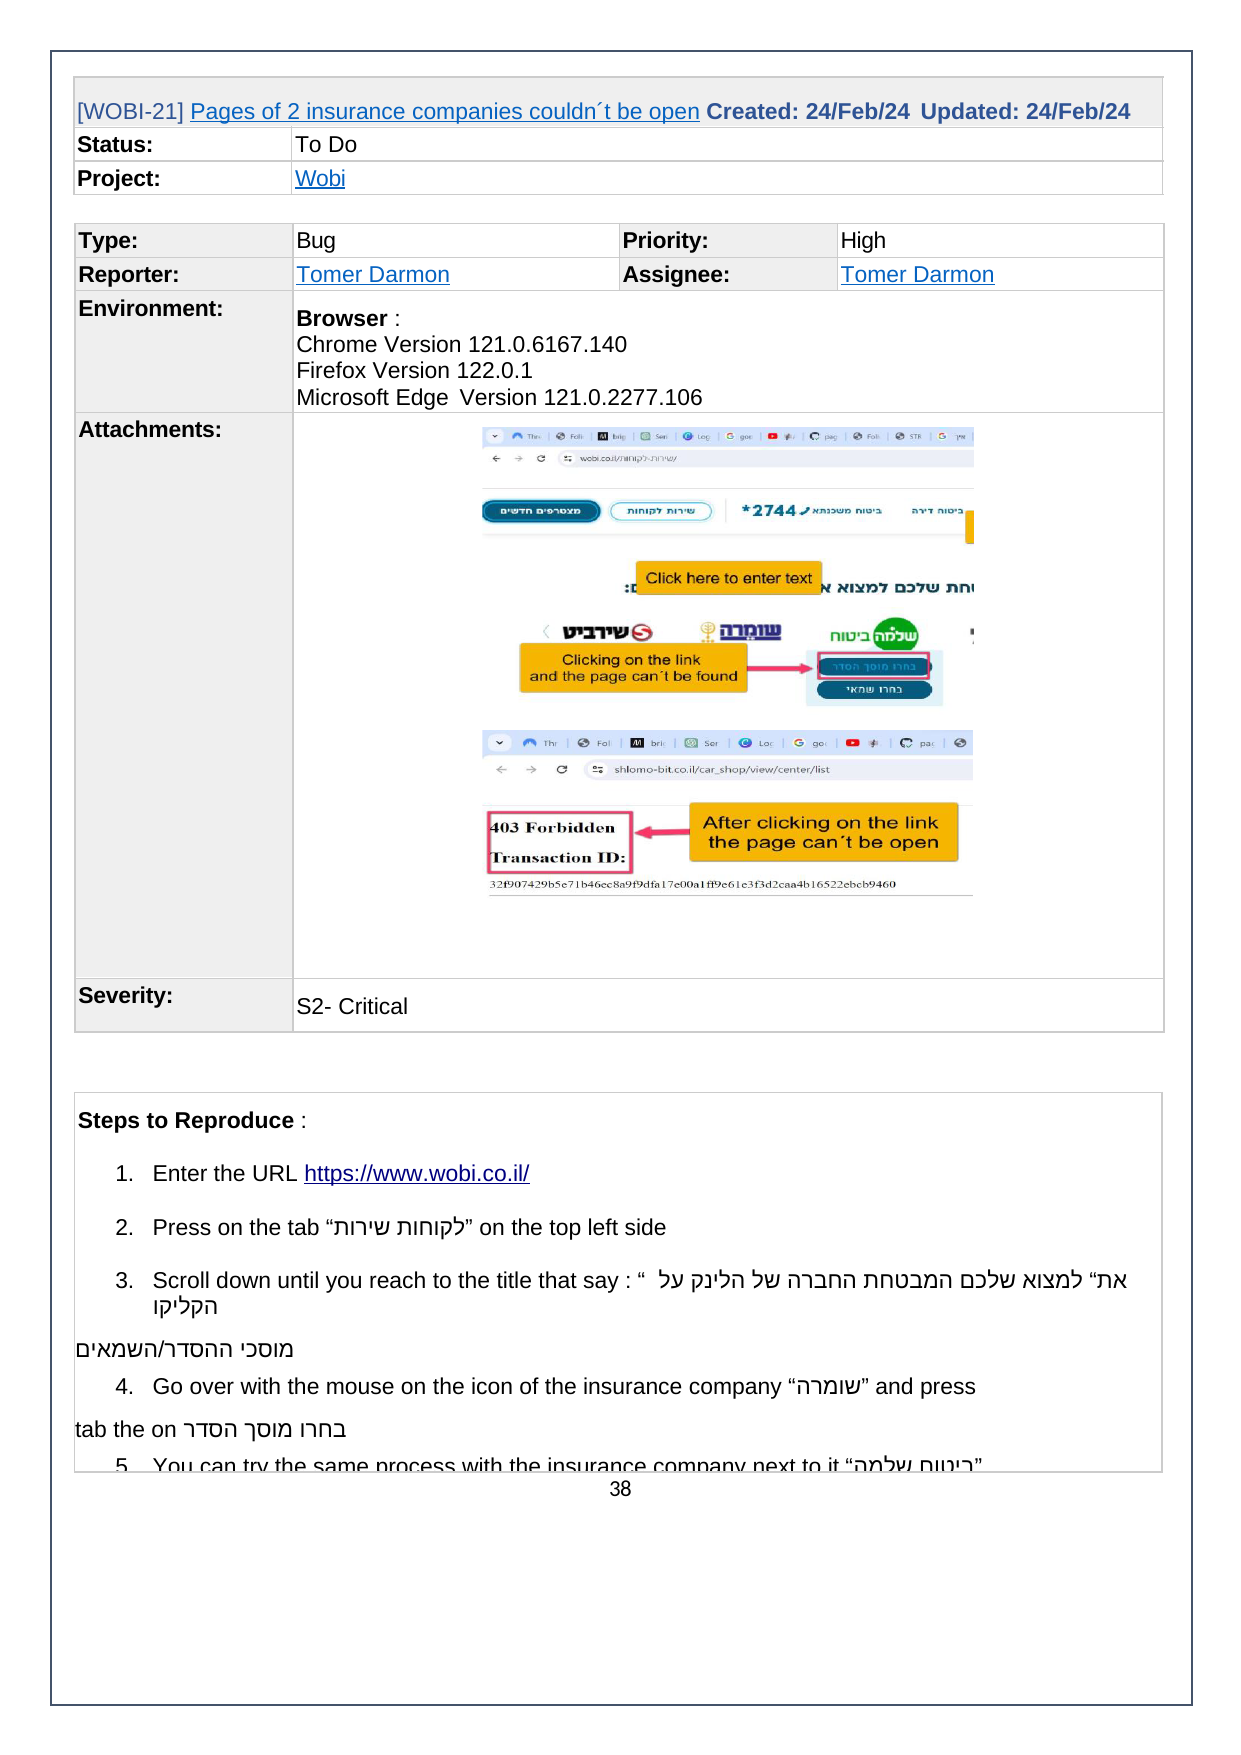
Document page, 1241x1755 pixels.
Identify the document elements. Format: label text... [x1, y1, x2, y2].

list Go over with the mouse on the icon of the insurance company “שומרה” and press [115, 1373, 1161, 1399]
table_cell Reporter: [76, 258, 292, 290]
table_header Type: [76, 224, 292, 256]
list Scroll down until you reach to the title that say : “ את“ למצוא שלכם המבטחת החברה של הלינק על הקליקו [115, 1267, 1161, 1320]
table_cell Severity: [76, 979, 292, 1031]
table_cell Browser : Chrome Version 121.0.6167.140 Firefox Version 122.0.1 Microsoft Edge Version 121.0.2277.106 [294, 291, 1163, 412]
text 38 [74, 1474, 1167, 1502]
table_cell S2- Critical [294, 979, 1163, 1031]
text מוסכי ההסדר/השמאים [75, 1336, 353, 1363]
table_cell Attachments: [76, 413, 292, 977]
table_header High [838, 224, 1163, 256]
table_cell Environment: [76, 291, 292, 412]
table_cell Tomer Darmon [294, 258, 619, 290]
text Description [83, 1062, 218, 1088]
list Press on the tab “לקוחות שירות” on the top left side [115, 1214, 1161, 1240]
table_cell [294, 413, 1163, 977]
list You can try the same process with the insurance company next to it “ביטוח שלמה” [115, 1453, 1161, 1471]
table_header Bug [294, 224, 619, 256]
table_header [WOBI-21] Pages of 2 insurance companies couldn´t be open Created: 24/Feb/24 Updated: 24/Feb/24 [75, 78, 1162, 126]
table_cell Status: [75, 128, 291, 160]
table_cell Project: [75, 162, 291, 194]
list Enter the URL https://www.wobi.co.il/ [115, 1160, 1161, 1187]
table_cell Wobi [292, 162, 1162, 194]
table_header Priority: [620, 224, 837, 256]
table_cell To Do [292, 128, 1162, 160]
text Steps to Reproduce : [78, 1107, 1161, 1133]
text בחרו מוסך הסדר tab the on [75, 1416, 411, 1442]
table_cell Assignee: [620, 258, 837, 290]
table_cell Tomer Darmon [838, 258, 1163, 290]
